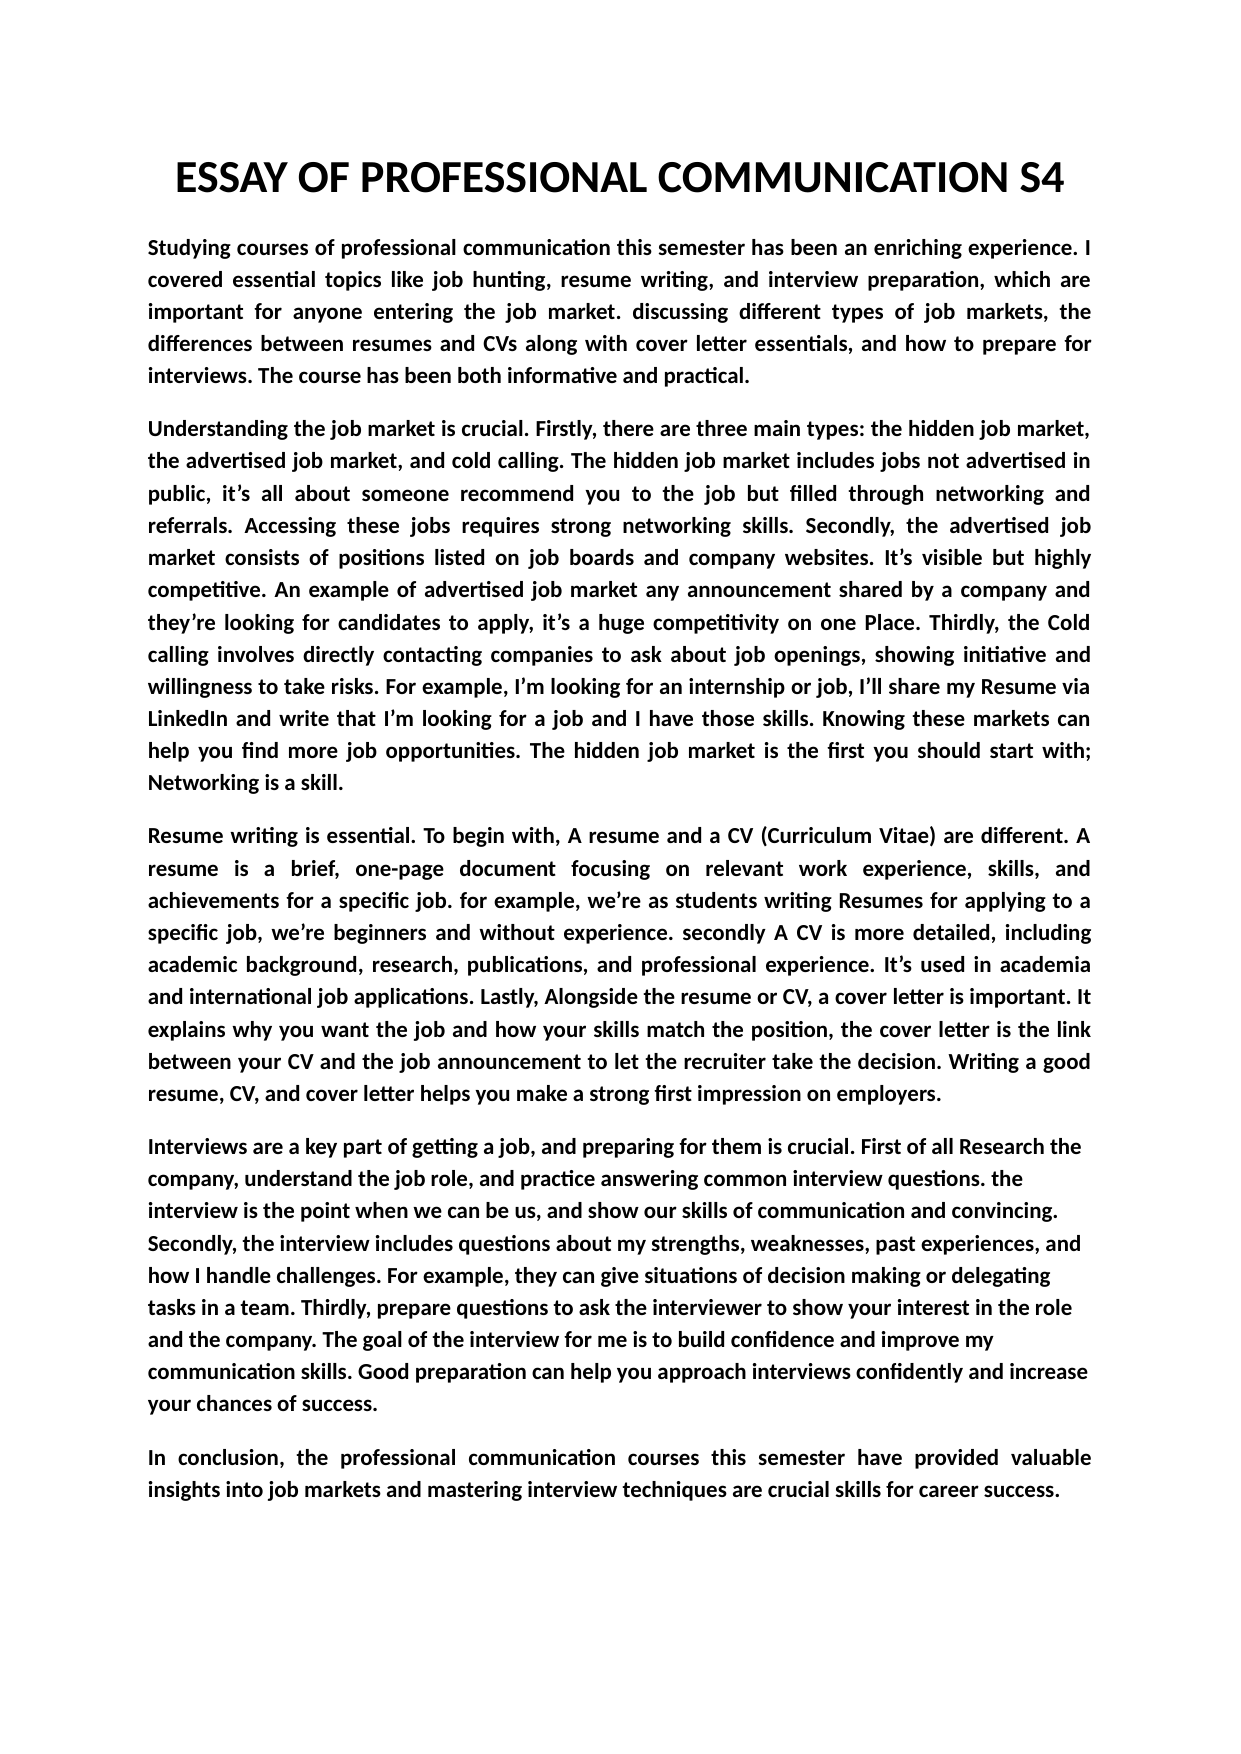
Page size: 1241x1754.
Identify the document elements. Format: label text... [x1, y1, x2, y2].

text ESSAY OF PROFESSIONAL COMMUNICATION S4 [148, 148, 1093, 203]
text In conclusion, the professional communication courses this semester have provided valuable insights into job markets and mastering interview techniques are crucial skills for career success. [148, 1443, 1093, 1503]
text Understanding the job market is crucial. Firstly, there are three main types: the hidden job market, the advertised job market, and cold calling. The hidden job market includes jobs not advertised in public, it’s all about someone recommend you to the job but filled through networking and referrals. Accessing these jobs requires strong networking skills. Secondly, the advertised job market consists of positions listed on job boards and company websites. It’s visible but highly competitive. An example of advertised job market any announcement shared by a company and they’re looking for candidates to apply, it’s a huge competitivity on one Place. Thirdly, the Cold calling involves directly contacting companies to ask about job openings, showing initiative and willingness to take risks. For example, I’m looking for an internship or job, I’ll share my Resume via LinkedIn and write that I’m looking for a job and I have those skills. Knowing these markets can help you find more job opportunities. The hidden job market is the first you should start with; Networking is a skill. [148, 414, 1093, 797]
text Resume writing is essential. To begin with, A resume and a CV (Curriculum Vitae) are different. A resume is a brief, one-page document focusing on relevant work experience, skills, and achievements for a specific job. for example, we’re as students writing Resumes for applying to a specific job, we’re beginners and without experience. secondly A CV is more detailed, including academic background, research, publications, and professional experience. It’s used in academia and international job applications. Lastly, Alongside the resume or CV, a cover letter is important. It explains why you want the job and how your skills match the position, the cover letter is the link between your CV and the job announcement to let the recruiter take the decision. Writing a good resume, CV, and cover letter helps you make a strong first impression on employers. [148, 822, 1093, 1107]
text Studying courses of professional communication this semester has been an enriching experience. I covered essential topics like job hunting, resume writing, and interview preparation, which are important for anyone entering the job market. discussing different types of job markets, the differences between resumes and CVs along with cover letter essentials, and how to prepare for interviews. The course has been both informative and practical. [148, 233, 1093, 389]
text Interviews are a key part of getting a job, and preparing for them is crucial. First of all Research the company, understand the job role, and practice answering common interview questions. the interview is the point when we can be us, and show our skills of communication and convincing. Secondly, the interview includes questions about my strengths, weaknesses, past experiences, and how I handle challenges. For example, they can give situations of decision making or delegating tasks in a team. Thirdly, prepare questions to ask the interviewer to show your interest in the role and the company. The goal of the interview for me is to build confidence and improve my communication skills. Good preparation can help you approach interviews confidently and increase your chances of success. [148, 1132, 1093, 1418]
